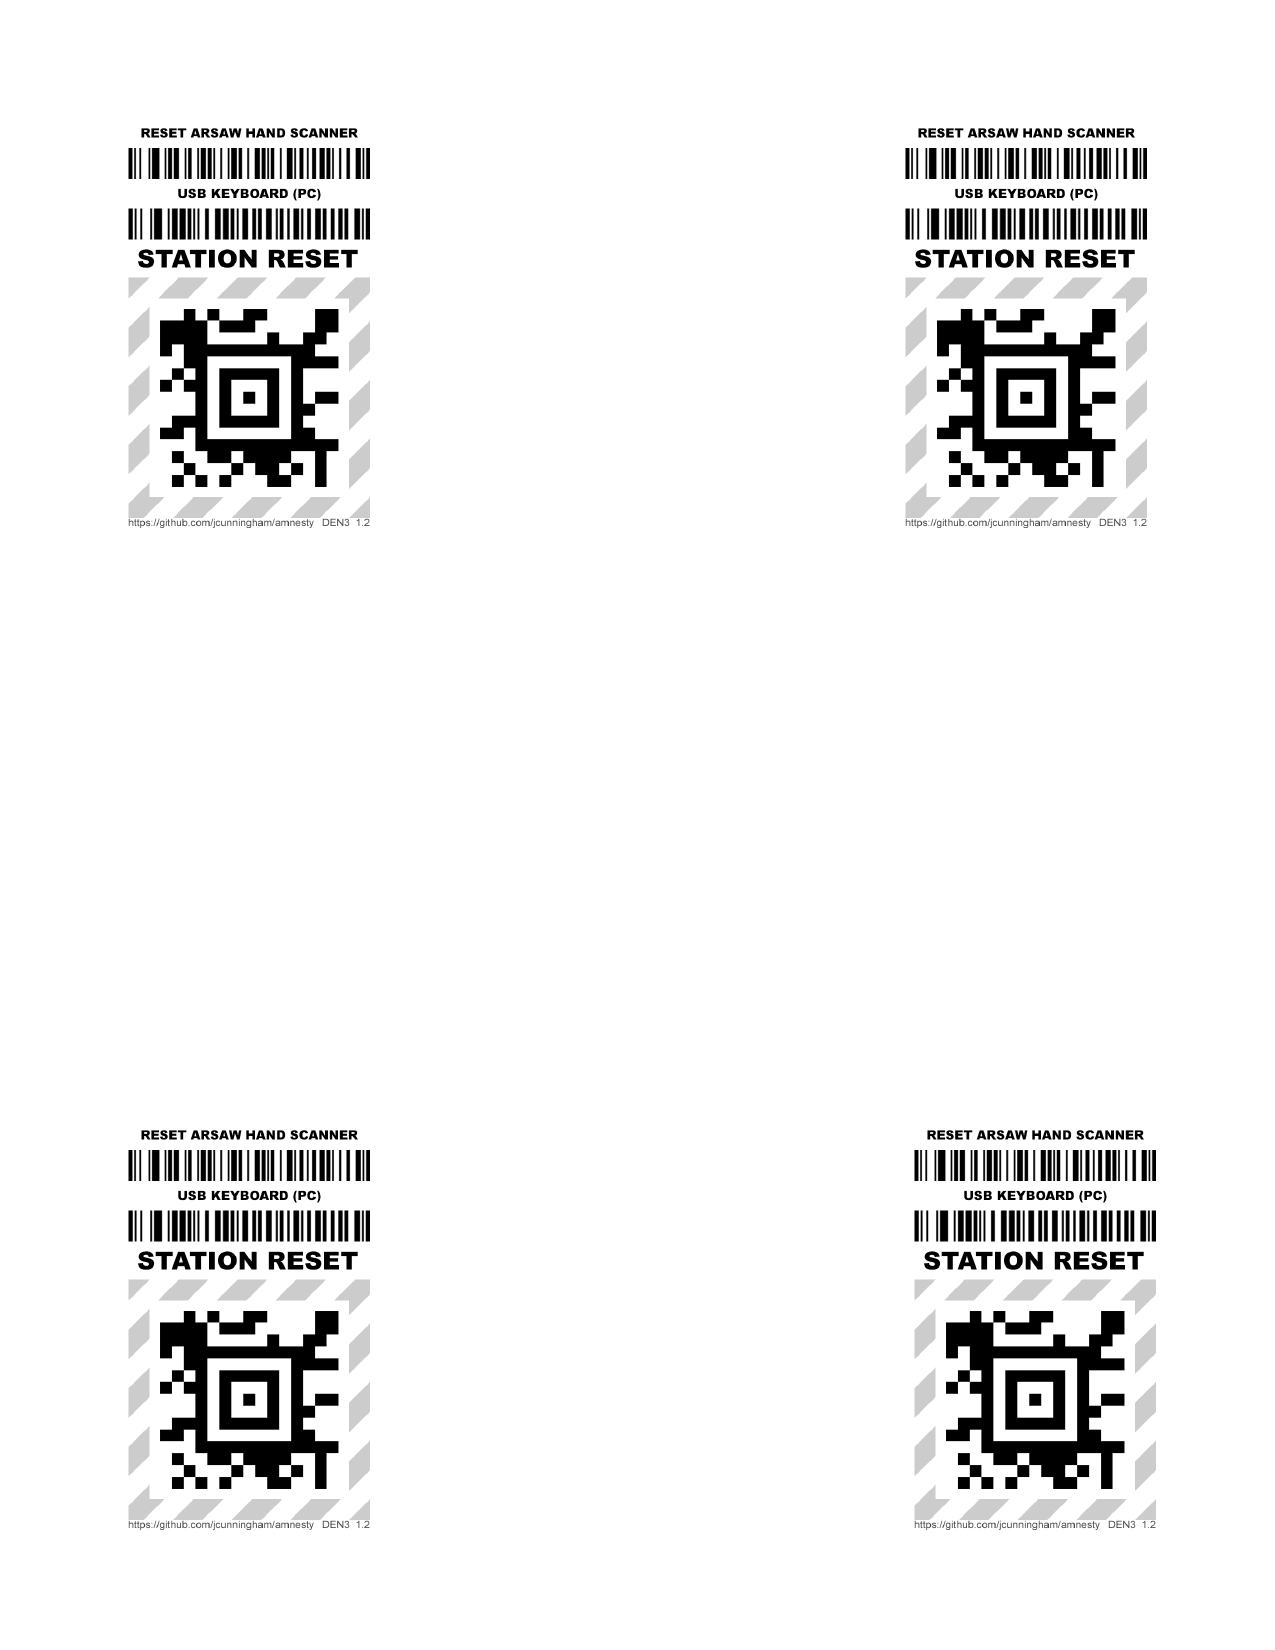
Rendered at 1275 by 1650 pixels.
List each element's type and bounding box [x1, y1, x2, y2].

picture [118, 118, 380, 528]
picture [895, 118, 1157, 528]
picture [118, 1120, 380, 1530]
picture [904, 1120, 1166, 1530]
